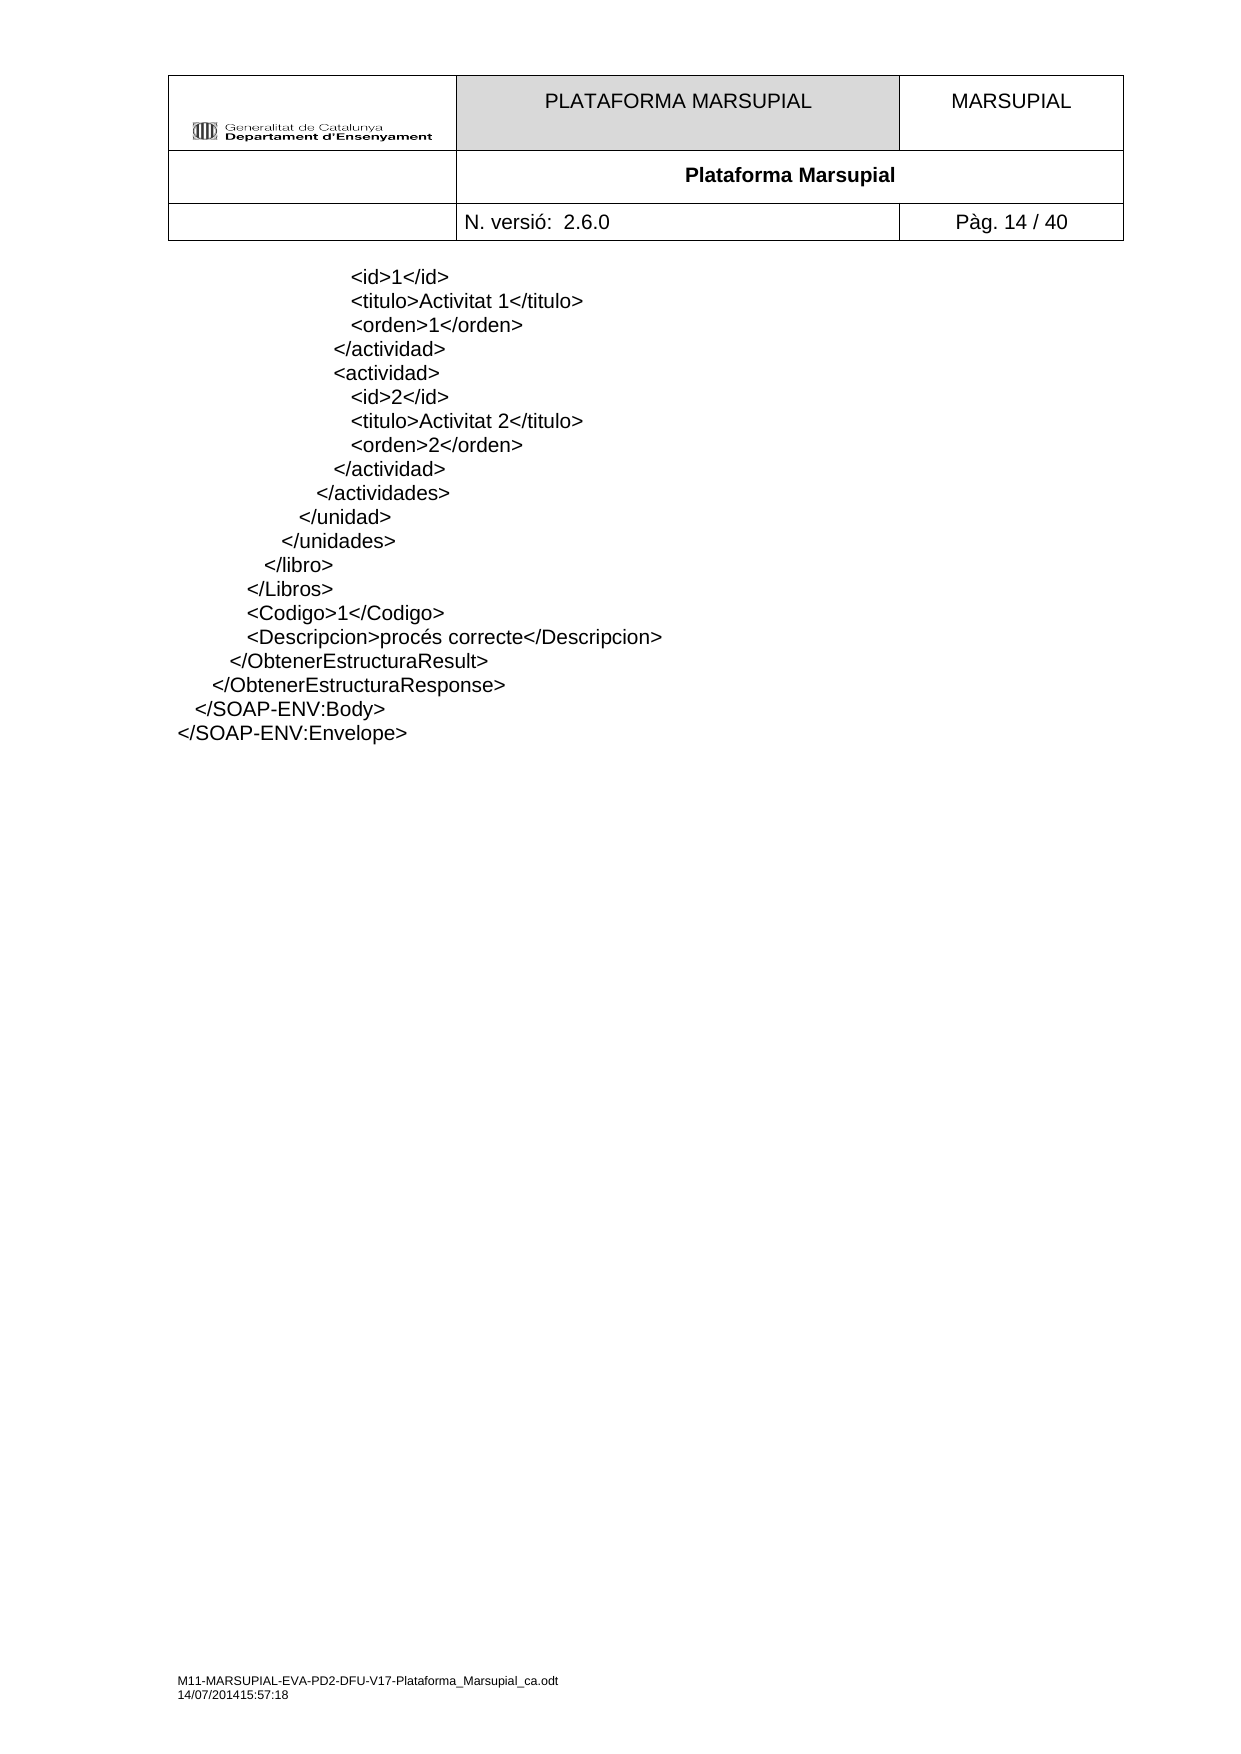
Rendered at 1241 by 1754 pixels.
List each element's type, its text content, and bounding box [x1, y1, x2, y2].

text </actividad> [177, 337, 1122, 361]
text </actividades> [177, 481, 1122, 505]
text </unidades> [177, 529, 1122, 553]
text <actividad> [177, 361, 1122, 385]
text <id>1</id> [177, 265, 1122, 289]
text </ObtenerEstructuraResponse> [177, 672, 1122, 696]
text <titulo>Activitat 2</titulo> [177, 409, 1122, 433]
text </unidad> [177, 505, 1122, 529]
text </libro> [177, 553, 1122, 577]
text <titulo>Activitat 1</titulo> [177, 289, 1122, 313]
text <orden>1</orden> [177, 313, 1122, 337]
text </SOAP-ENV:Body> [177, 696, 1122, 720]
text <orden>2</orden> [177, 433, 1122, 457]
text <Codigo>1</Codigo> [177, 601, 1122, 624]
text </actividad> [177, 457, 1122, 481]
text <id>2</id> [177, 385, 1122, 409]
text </SOAP-ENV:Envelope> [177, 720, 1122, 744]
text <Descripcion>procés correcte</Descripcion> [177, 624, 1122, 648]
text </Libros> [177, 577, 1122, 601]
text </ObtenerEstructuraResult> [177, 648, 1122, 672]
